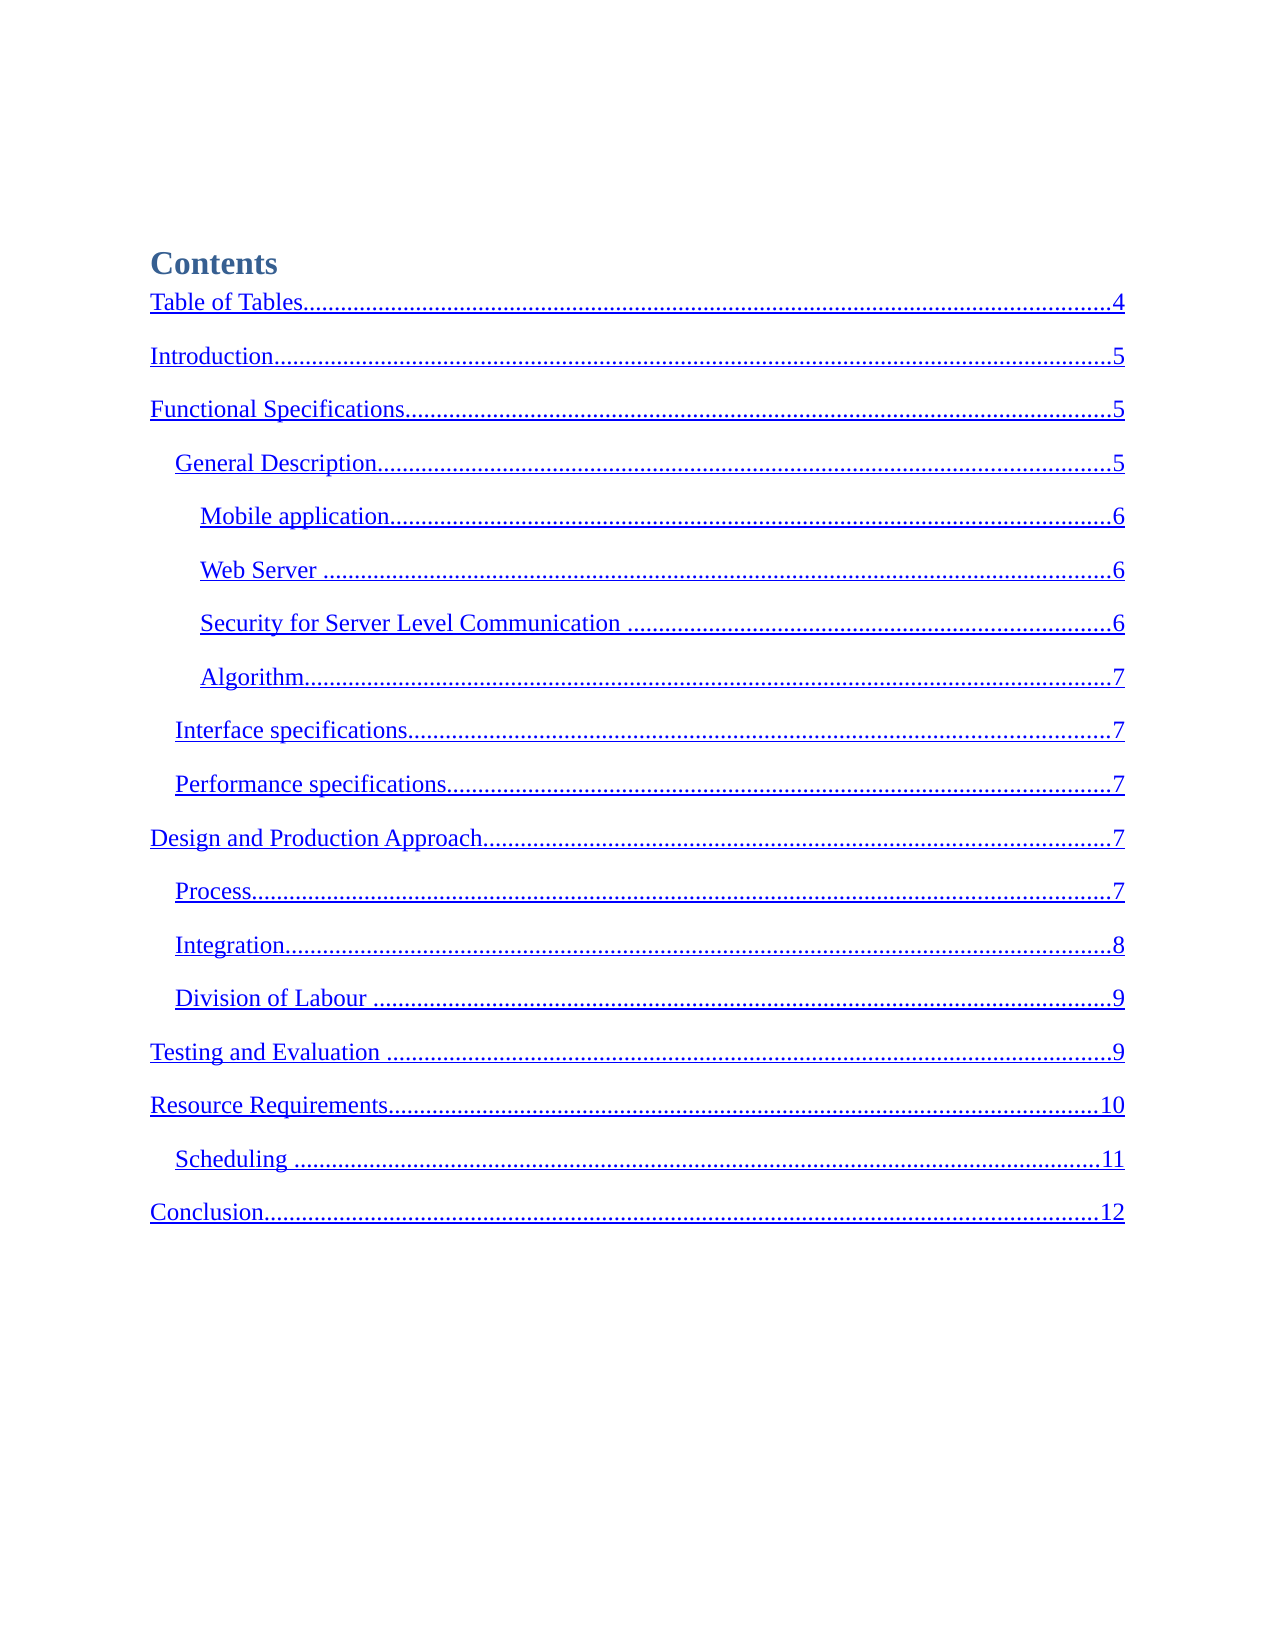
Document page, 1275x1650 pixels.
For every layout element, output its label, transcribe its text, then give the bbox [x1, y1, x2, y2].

text Table of Tables 4 [150, 287, 1125, 312]
text Integration 8 [175, 930, 1125, 955]
text Functional Specifications 5 [150, 394, 1125, 419]
subtitle Contents [150, 243, 1125, 281]
text Design and Production Approach 7 [150, 823, 1125, 848]
text Scheduling 11 [175, 1144, 1125, 1169]
text Resource Requirements 10 [150, 1090, 1125, 1115]
text Testing and Evaluation 9 [150, 1037, 1125, 1062]
text General Description 5 [175, 448, 1125, 473]
text Security for Server Level Communication 6 [200, 608, 1125, 633]
text Web Server 6 [200, 555, 1125, 580]
text Mobile application 6 [200, 501, 1125, 526]
text Division of Labour 9 [175, 983, 1125, 1008]
text Performance specifications 7 [175, 769, 1125, 794]
text Conclusion 12 [150, 1197, 1125, 1222]
text Introduction 5 [150, 341, 1125, 366]
text Interface specifications 7 [175, 716, 1125, 741]
text Algorithm 7 [200, 662, 1125, 687]
text Process 7 [175, 876, 1125, 901]
